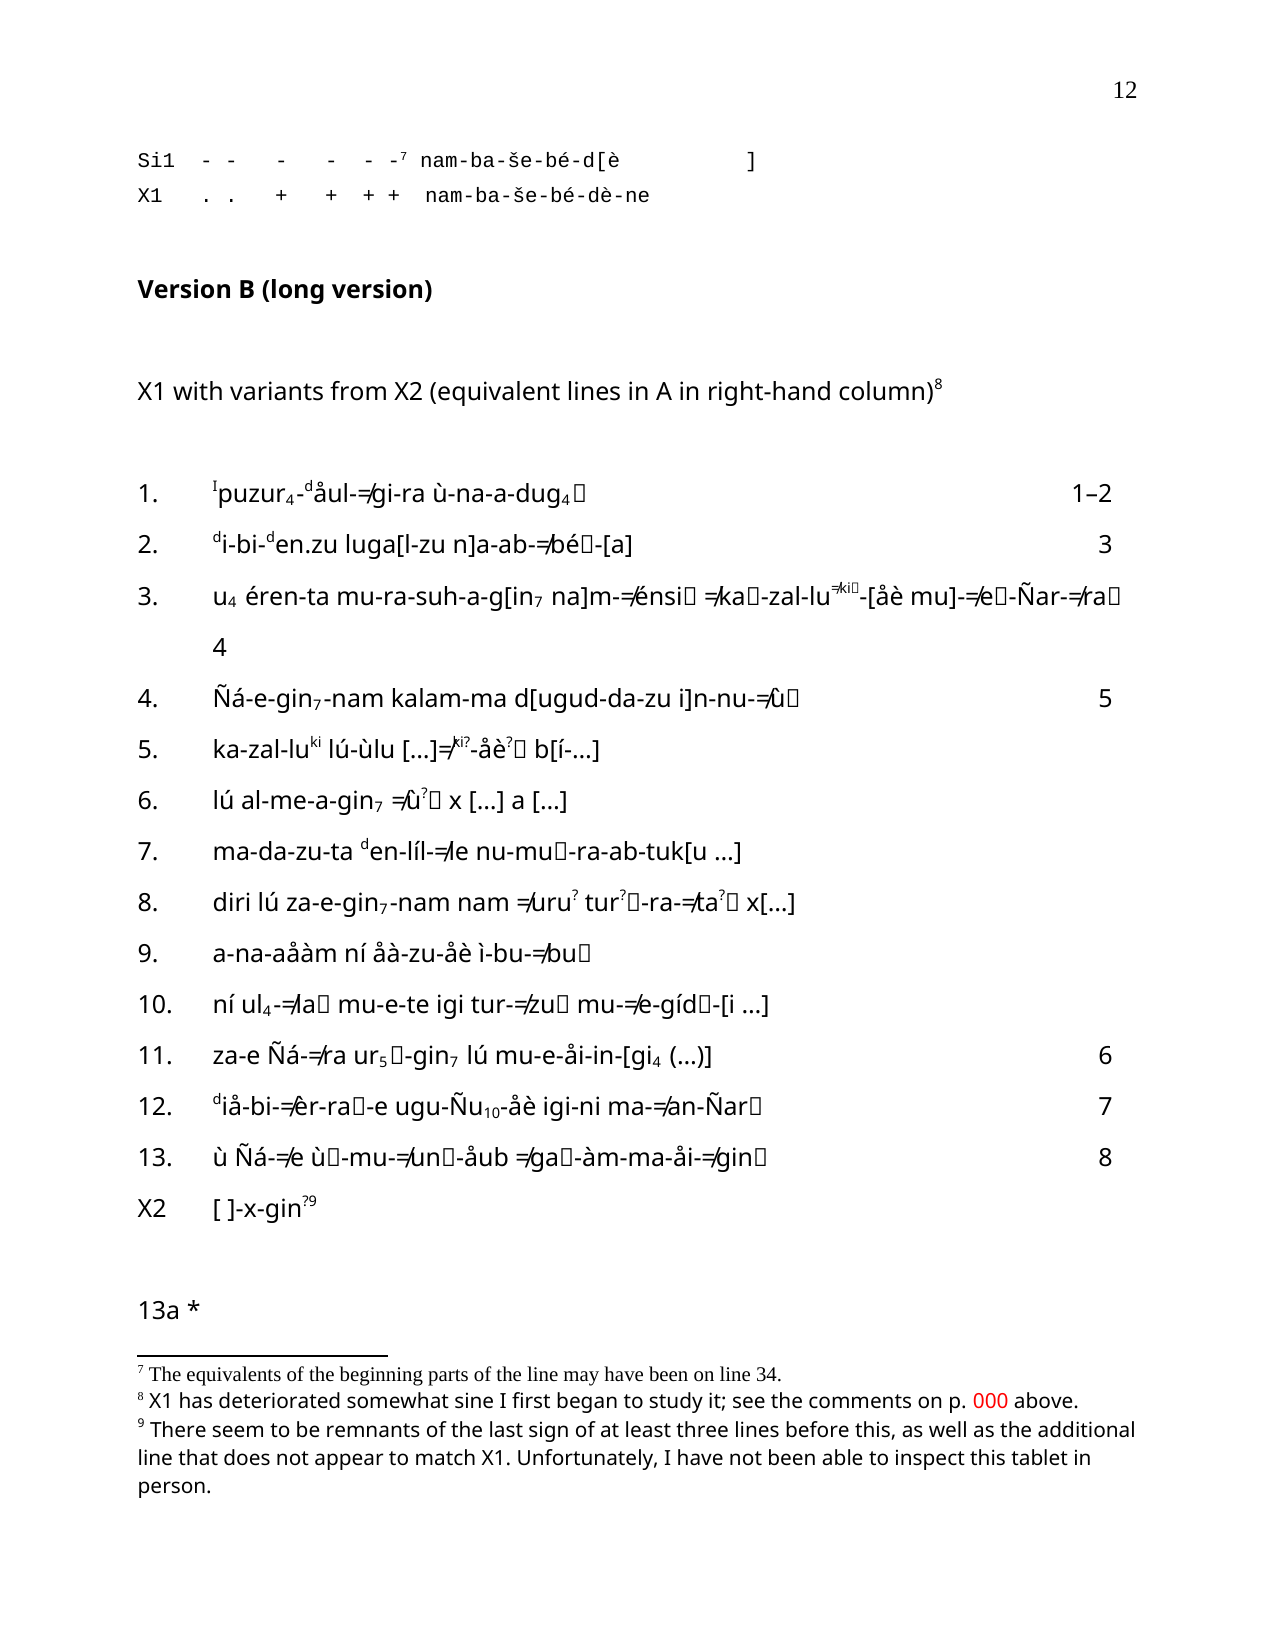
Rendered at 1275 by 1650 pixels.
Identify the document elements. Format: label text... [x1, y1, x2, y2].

text 7. ma-da-zu-ta den-líl-≠le nu-mu-ra-ab-tuk[u …] [137, 833, 1138, 867]
text 10. ní ul4-≠la mu-e-te igi tur-≠zu mu-≠e-gíd-[i …] [137, 986, 1138, 1021]
text 3. u4 éren-ta mu-ra-suh-a-g[in7 na]m-≠énsi ≠ka-zal-lu≠ki-[åè ­mu]-≠e-Ñar-≠ra 4 [137, 578, 1138, 663]
text Si1 - - - - - - nam-ba-še-bé-d[è ] [137, 150, 1138, 174]
text There seem to be remnants of the last sign of at least three lines before this, as well as the additional line that does not appear to match X1. Unfortunately, I have not been able to inspect this tablet in person. [137, 1415, 1138, 1500]
text X2 [ ]-x-gin? [137, 1191, 1138, 1225]
text 13. ù Ñá-≠e ù-mu-≠un-åub ≠ga-àm-ma-åi-≠gin 8 [137, 1139, 1138, 1174]
text 13a * [137, 1293, 1138, 1327]
text 12. diå-bi-≠èr-ra-e ugu-Ñu10-åè igi-ni ma-≠an-Ñar 7 [137, 1088, 1138, 1123]
text 11. za-e Ñá-≠ra ur5-gin7 lú mu-e-åi-in-[gi4 (…)] 6 [137, 1037, 1138, 1072]
text 8. diri lú za-e-gin7-nam nam ≠uru? tur?-ra-≠ta? x[…] [137, 884, 1138, 918]
text 9. a-na-aå­àm ní åà-zu-åè ì-bu-≠bu [137, 935, 1138, 969]
text 4. Ñá-e-gin7-nam kalam-ma d[ugud-da-zu i]n-nu-≠ù 5 [137, 680, 1138, 714]
text 1. Ipuzur4-dåul-≠gi-ra ù-na-a-dug4 1–2 [137, 476, 1138, 510]
text Version B (long version) [137, 272, 1138, 306]
text The equivalents of the beginning parts of the line may have been on line 34. [137, 1362, 1138, 1386]
text X1 with variants from X2 (equivalent lines in A in right-hand column) [137, 374, 1138, 408]
text 6. lú al-me-a-gin7 ≠ù? x […] a […] [137, 782, 1138, 816]
text X1 has deteriorated somewhat sine I first began to study it; see the comments on p. 000 above. [137, 1386, 1138, 1415]
text X1 . . + + + + nam-ba-še-bé-dè-ne [137, 185, 1138, 209]
text 5. ka-zal-luki lú-ùlu […]≠ki?-åè? b[í-…] [137, 731, 1138, 765]
text 2. di-bi-den.zu luga[l-zu n]a-ab-≠bé-[a] 3 [137, 527, 1138, 561]
